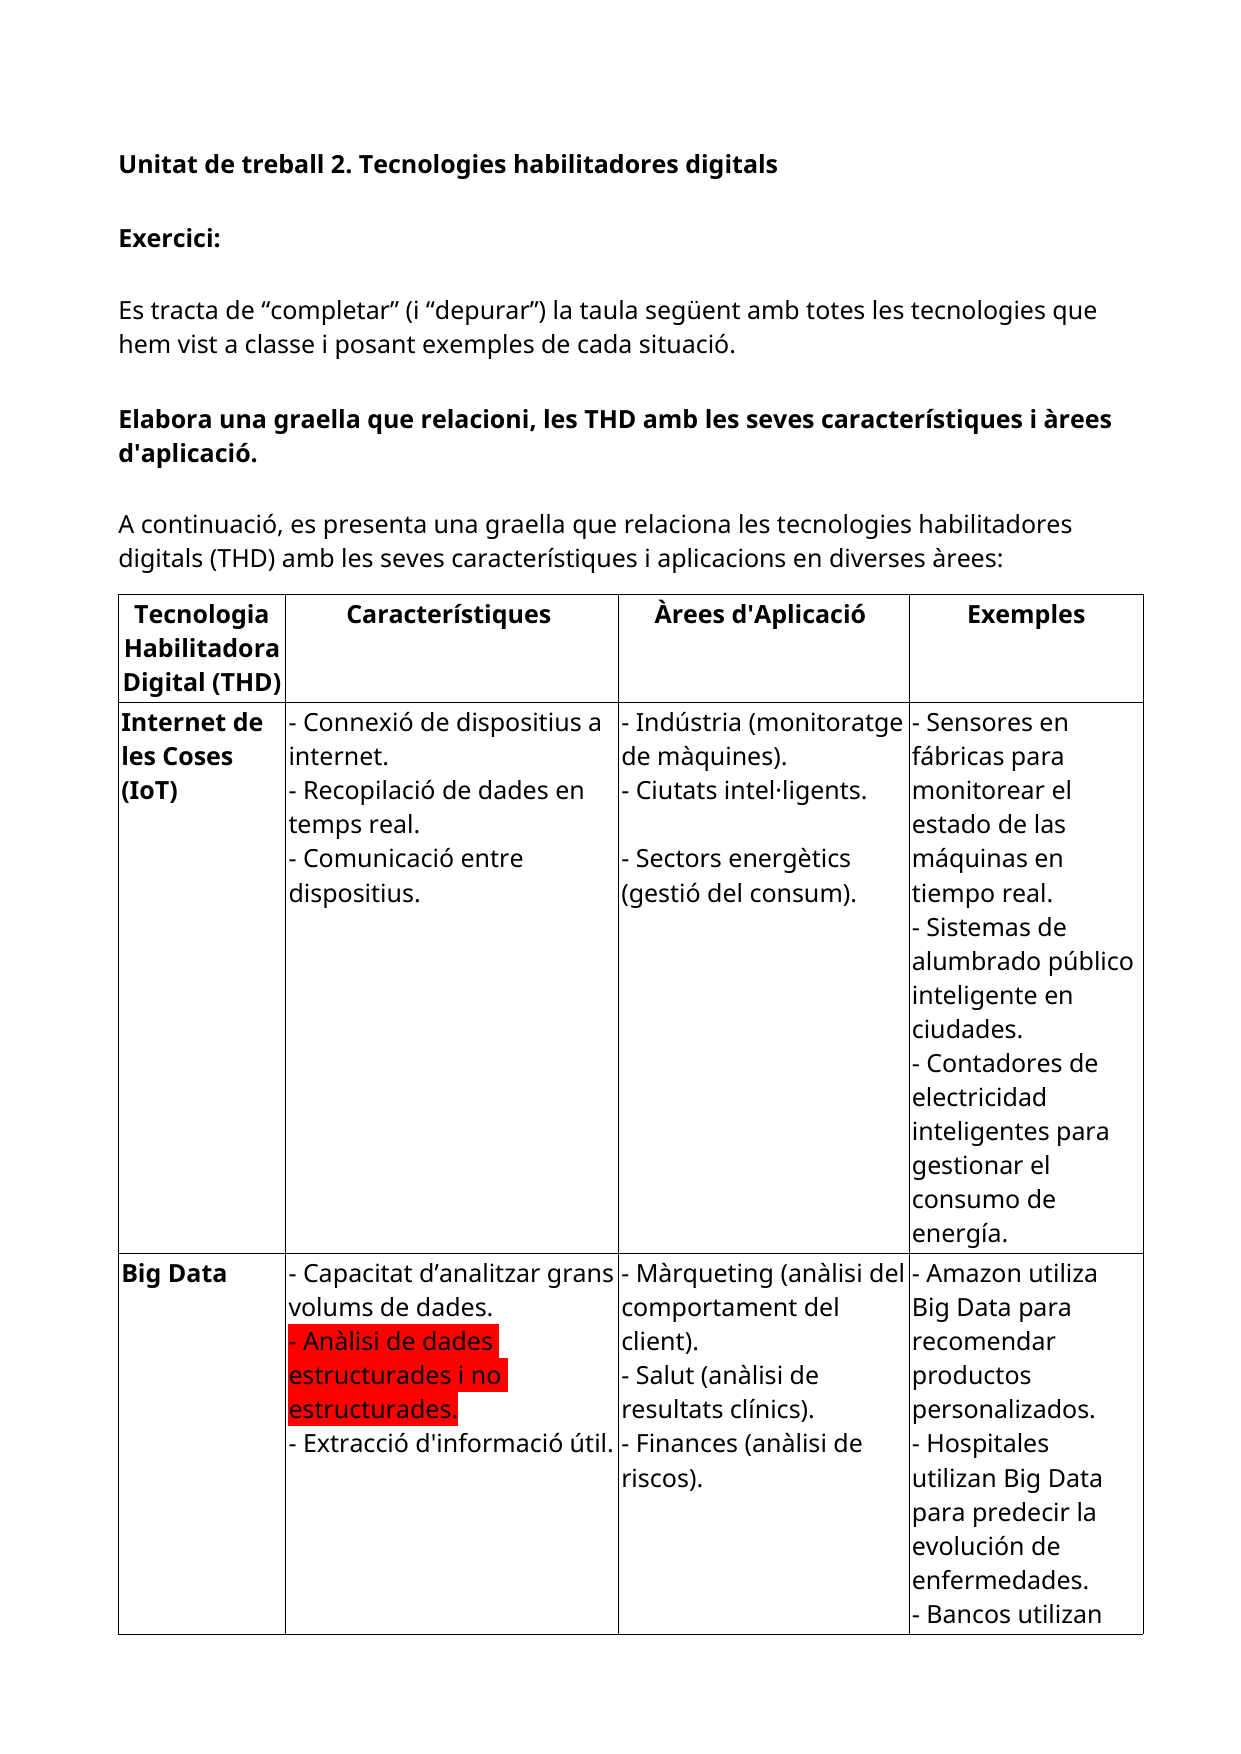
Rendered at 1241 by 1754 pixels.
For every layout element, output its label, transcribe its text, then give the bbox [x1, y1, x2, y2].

table_cell - Màrqueting (anàlisi del comportament del client). - Salut (anàlisi de resultats clínics). - Finances (anàlisi de riscos). [619, 1254, 909, 1633]
table_header Tecnologia Habilitadora Digital (THD) [119, 595, 285, 702]
table_cell - Connexió de dispositius a internet. - Recopilació de dades en temps real. - Comunicació entre dispositius. [286, 703, 618, 1253]
text Unitat de treball 2. Tecnologies habilitadores digitals [118, 146, 1122, 180]
text A continuació, es presenta una graella que relaciona les tecnologies habilitadores digitals (THD) amb les seves característiques i aplicacions en diverses àrees: [118, 507, 1122, 575]
table_cell - Amazon utiliza Big Data para recomendar productos personalizados. - Hospitales utilizan Big Data para predecir la evolución de enfermedades. - Bancos utilizan [910, 1254, 1143, 1633]
table_cell - Indústria (monitoratge de màquines). - Ciutats intel·ligents. - Sectors energètics (gestió del consum). [619, 703, 909, 1253]
table_header Característiques [286, 595, 618, 702]
table_cell Big Data [119, 1254, 285, 1633]
text Exercici: [118, 221, 1122, 255]
table_header Exemples [910, 595, 1143, 702]
text Es tracta de “completar” (i “depurar”) la taula següent amb totes les tecnologies que hem vist a classe i posant exemples de cada situació. [118, 292, 1122, 361]
table_header Àrees d'Aplicació [619, 595, 909, 702]
table_cell - Capacitat d’analitzar grans volums de dades. - Anàlisi de dades estructurades i no estructurades. - Extracció d'informació útil. [286, 1254, 618, 1633]
table_cell - Sensores en fábricas para monitorear el estado de las máquinas en tiempo real. - Sistemas de alumbrado público inteligente en ciudades. - Contadores de electricidad inteligentes para gestionar el consumo de energía. [910, 703, 1143, 1253]
table_cell Internet de les Coses (IoT) [119, 703, 285, 1253]
text Elabora una graella que relacioni, les THD amb les seves característiques i àrees d'aplicació. [118, 401, 1122, 469]
